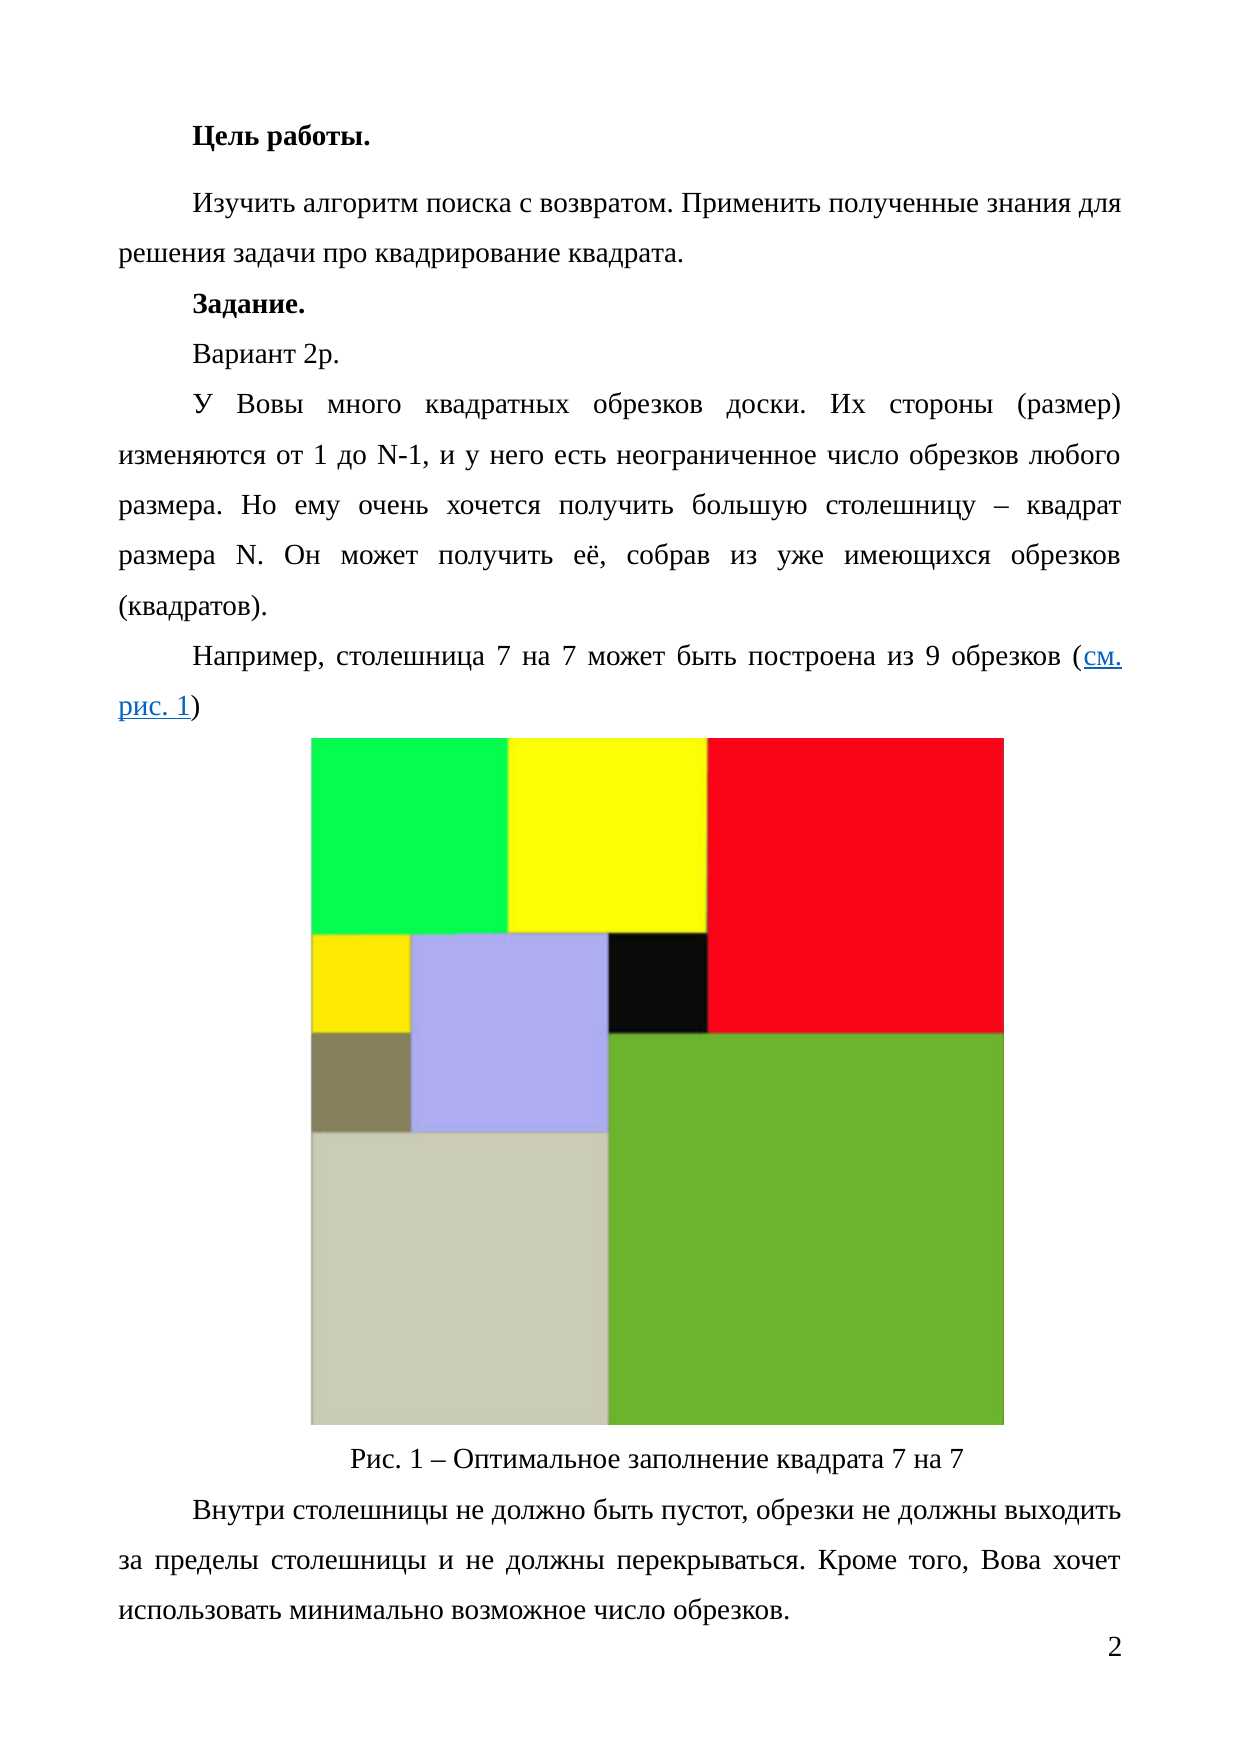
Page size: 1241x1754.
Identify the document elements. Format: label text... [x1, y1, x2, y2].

text Внутри столешницы не должно быть пустот, обрезки не должны выходить за пределы столешницы и не должны перекрываться. Кроме того, Вова хочет использовать минимально возможное число обрезков. [118, 1492, 1122, 1626]
text Вариант 2р. [118, 336, 1122, 370]
subtitle Цель работы. [118, 118, 1122, 152]
text У Вовы много квадратных обрезков доски. Их стороны (размер) изменяются от 1 до N-1, и у него есть неограниченное число обрезков любого размера. Но ему очень хочется получить большую столешницу – квадрат размера N. Он может получить её, собрав из уже имеющихся обрезков (квадратов). [118, 387, 1122, 621]
picture [310, 738, 1004, 1425]
text Изучить алгоритм поиска с возвратом. Применить полученные знания для решения задачи про квадрирование квадрата. [118, 185, 1122, 269]
text Рис. 1 – Оптимальное заполнение квадрата 7 на 7 [118, 1441, 1122, 1475]
subtitle Задание. [118, 286, 1122, 319]
text Например, столешница 7 на 7 может быть построена из 9 обрезков (см. рис. 1) [118, 638, 1122, 722]
